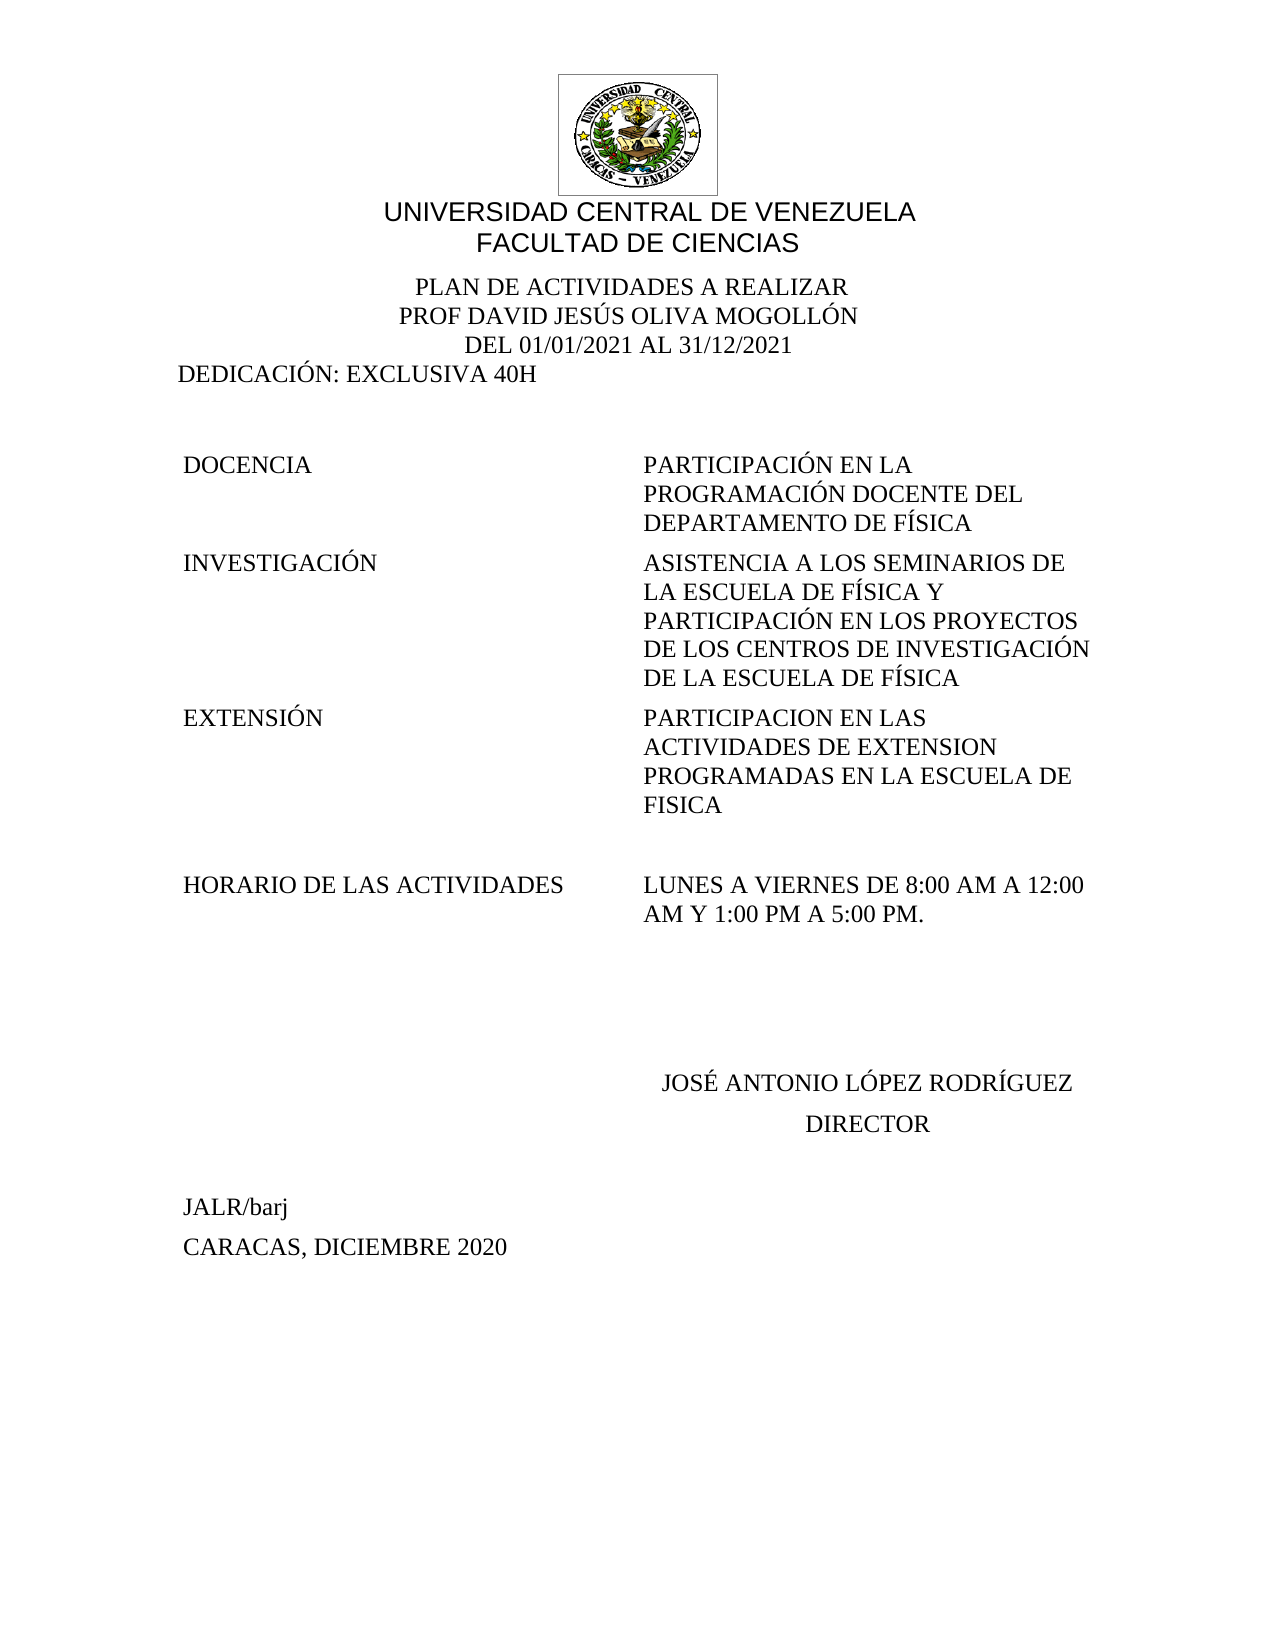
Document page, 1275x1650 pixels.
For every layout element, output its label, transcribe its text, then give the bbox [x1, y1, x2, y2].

table_cell [638, 824, 1098, 864]
table_header [177, 1020, 637, 1103]
table_cell CARACAS, diciembre 2020 [177, 1226, 637, 1267]
table_cell LUNES A VIERNES DE 8:00 am a 12:00 am y 1:00 pm a 5:00 pm. [638, 865, 1098, 933]
text DEL 01/01/2021 al 31/12/2021 [177, 330, 1086, 359]
table_cell JALR/barj [177, 1186, 637, 1226]
text PROF David Jesús Oliva Mogollón [177, 301, 1086, 330]
table_cell [177, 1103, 637, 1186]
table_header PARTICIPACIÓN EN LA PROGRAMACIÓN DOCENTE DEL DEPARTAMENTO DE FÍSICA [638, 445, 1098, 543]
table_cell investigación [177, 543, 637, 698]
table_cell [177, 824, 637, 864]
table_cell HORARIO DE LAS ACTIVIDADES [177, 865, 637, 933]
table_cell PARTICIPACION EN LAS ACTIVIDADES DE EXTENSION PROGRAMADAS EN LA ESCUELA DE FISICA [638, 698, 1098, 824]
table_cell [638, 1226, 1098, 1267]
table_header DOCENCIA [177, 445, 637, 543]
table_cell extensión [177, 698, 637, 824]
text PLAN DE ACTIVIDADES A REALIZAR [177, 272, 1086, 301]
table_cell DIRECTOR [638, 1103, 1098, 1186]
table_header JOSÉ ANTONIO LÓPEZ RODRÍGUEZ [638, 1020, 1098, 1103]
table_cell [638, 1186, 1098, 1226]
text dedicación: Exclusiva 40H [177, 359, 1086, 387]
table_cell ASISTENCIA A LOS SEMINARIOS DE LA ESCUELA DE FÍSICA Y PARTICIPACIÓN EN LOS PROYECTOS DE LOS CENTROS DE INVESTIGACIÓN DE LA ESCUELA DE FÍSICA [638, 543, 1098, 698]
